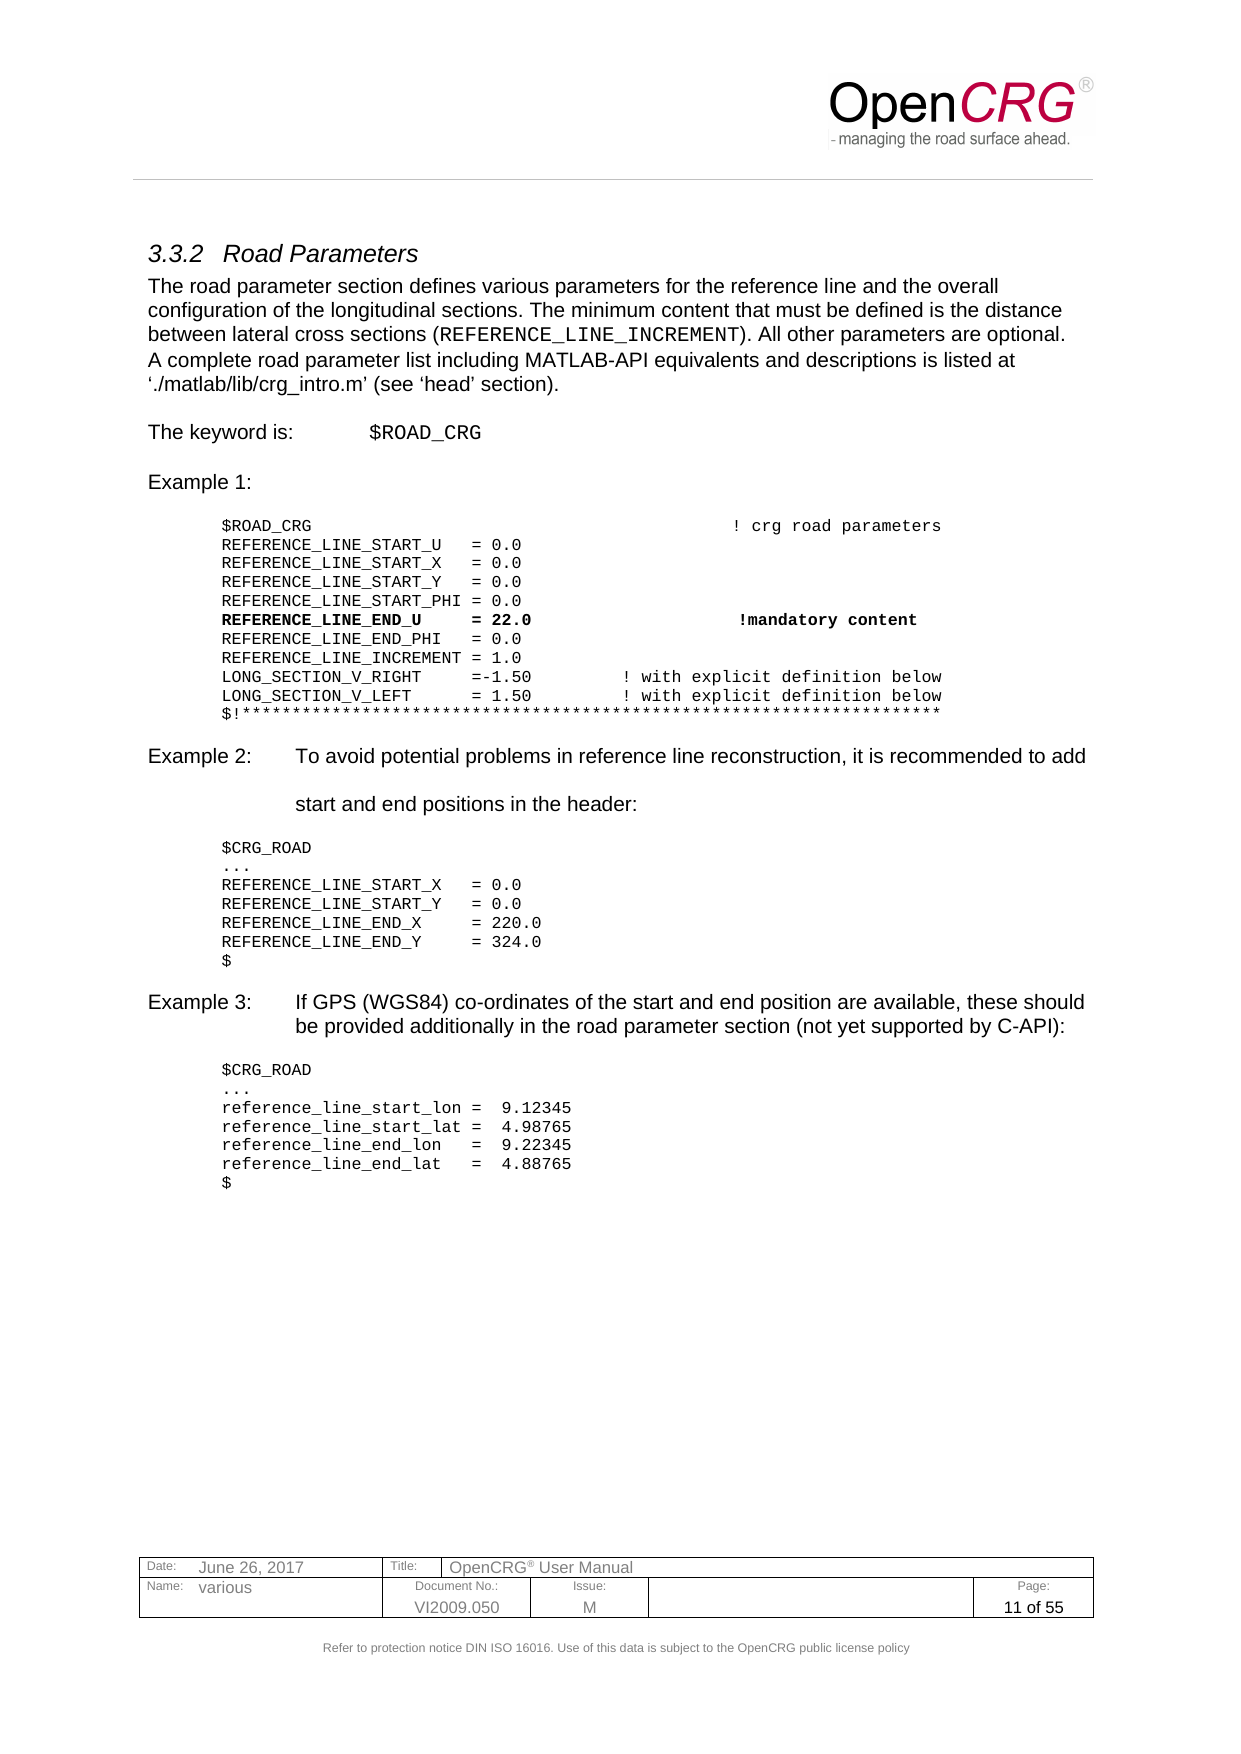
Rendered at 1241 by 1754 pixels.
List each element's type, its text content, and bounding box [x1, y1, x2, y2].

picture [828, 73, 1096, 150]
text REFERENCE_LINE_END_Y = 324.0 [221, 933, 1093, 952]
text LONG_SECTION_V_LEFT = 1.50 ! with explicit definition below [221, 687, 1093, 706]
text The keyword is: $ROAD_CRG [148, 420, 1093, 446]
text A complete road parameter list including MATLAB-API equivalents and descriptions is listed at ‘./matlab/lib/crg_intro.m’ (see ‘head’ section). [148, 348, 1093, 396]
text reference_line_end_lon = 9.22345 [221, 1137, 1093, 1156]
text Example 3: If GPS (WGS84) co-ordinates of the start and end position are available, these should be provided additionally in the road parameter section (not yet supported by C-API): [148, 990, 1093, 1038]
text $!********************************************************************** [221, 706, 1093, 725]
text The road parameter section defines various parameters for the reference line and the overall configuration of the longitudinal sections. The minimum content that must be defined is the distance between lateral cross sections (REFERENCE_LINE_INCREMENT). All other parameters are optional. [148, 274, 1093, 348]
text Example 1: [148, 469, 1093, 493]
text REFERENCE_LINE_START_X = 0.0 [221, 877, 1093, 896]
text $CRG_ROAD [221, 1062, 1093, 1080]
subtitle Road Parameters [148, 239, 1093, 268]
text Example 2: To avoid potential problems in reference line reconstruction, it is recommended to add start and end positions in the header: [148, 744, 1093, 816]
text $ [221, 952, 1093, 971]
text reference_line_start_lon = 9.12345 [221, 1099, 1093, 1118]
text REFERENCE_LINE_START_U = 0.0 [221, 536, 1093, 555]
text REFERENCE_LINE_END_U = 22.0 !mandatory content [221, 612, 1093, 631]
text reference_line_start_lat = 4.98765 [221, 1118, 1093, 1137]
text LONG_SECTION_V_RIGHT =-1.50 ! with explicit definition below [221, 668, 1093, 687]
text $CRG_ROAD [221, 839, 1093, 858]
text $ [221, 1175, 1093, 1193]
text REFERENCE_LINE_START_Y = 0.0 [221, 574, 1093, 593]
text REFERENCE_LINE_END_PHI = 0.0 [221, 631, 1093, 649]
text $ROAD_CRG ! crg road parameters [221, 517, 1093, 536]
text ... [221, 1080, 1093, 1099]
text REFERENCE_LINE_START_Y = 0.0 [221, 896, 1093, 914]
text ... [221, 858, 1093, 877]
text reference_line_end_lat = 4.88765 [221, 1156, 1093, 1175]
text REFERENCE_LINE_INCREMENT = 1.0 [221, 649, 1093, 668]
text REFERENCE_LINE_END_X = 220.0 [221, 914, 1093, 933]
text REFERENCE_LINE_START_PHI = 0.0 [221, 593, 1093, 612]
text REFERENCE_LINE_START_X = 0.0 [221, 555, 1093, 574]
